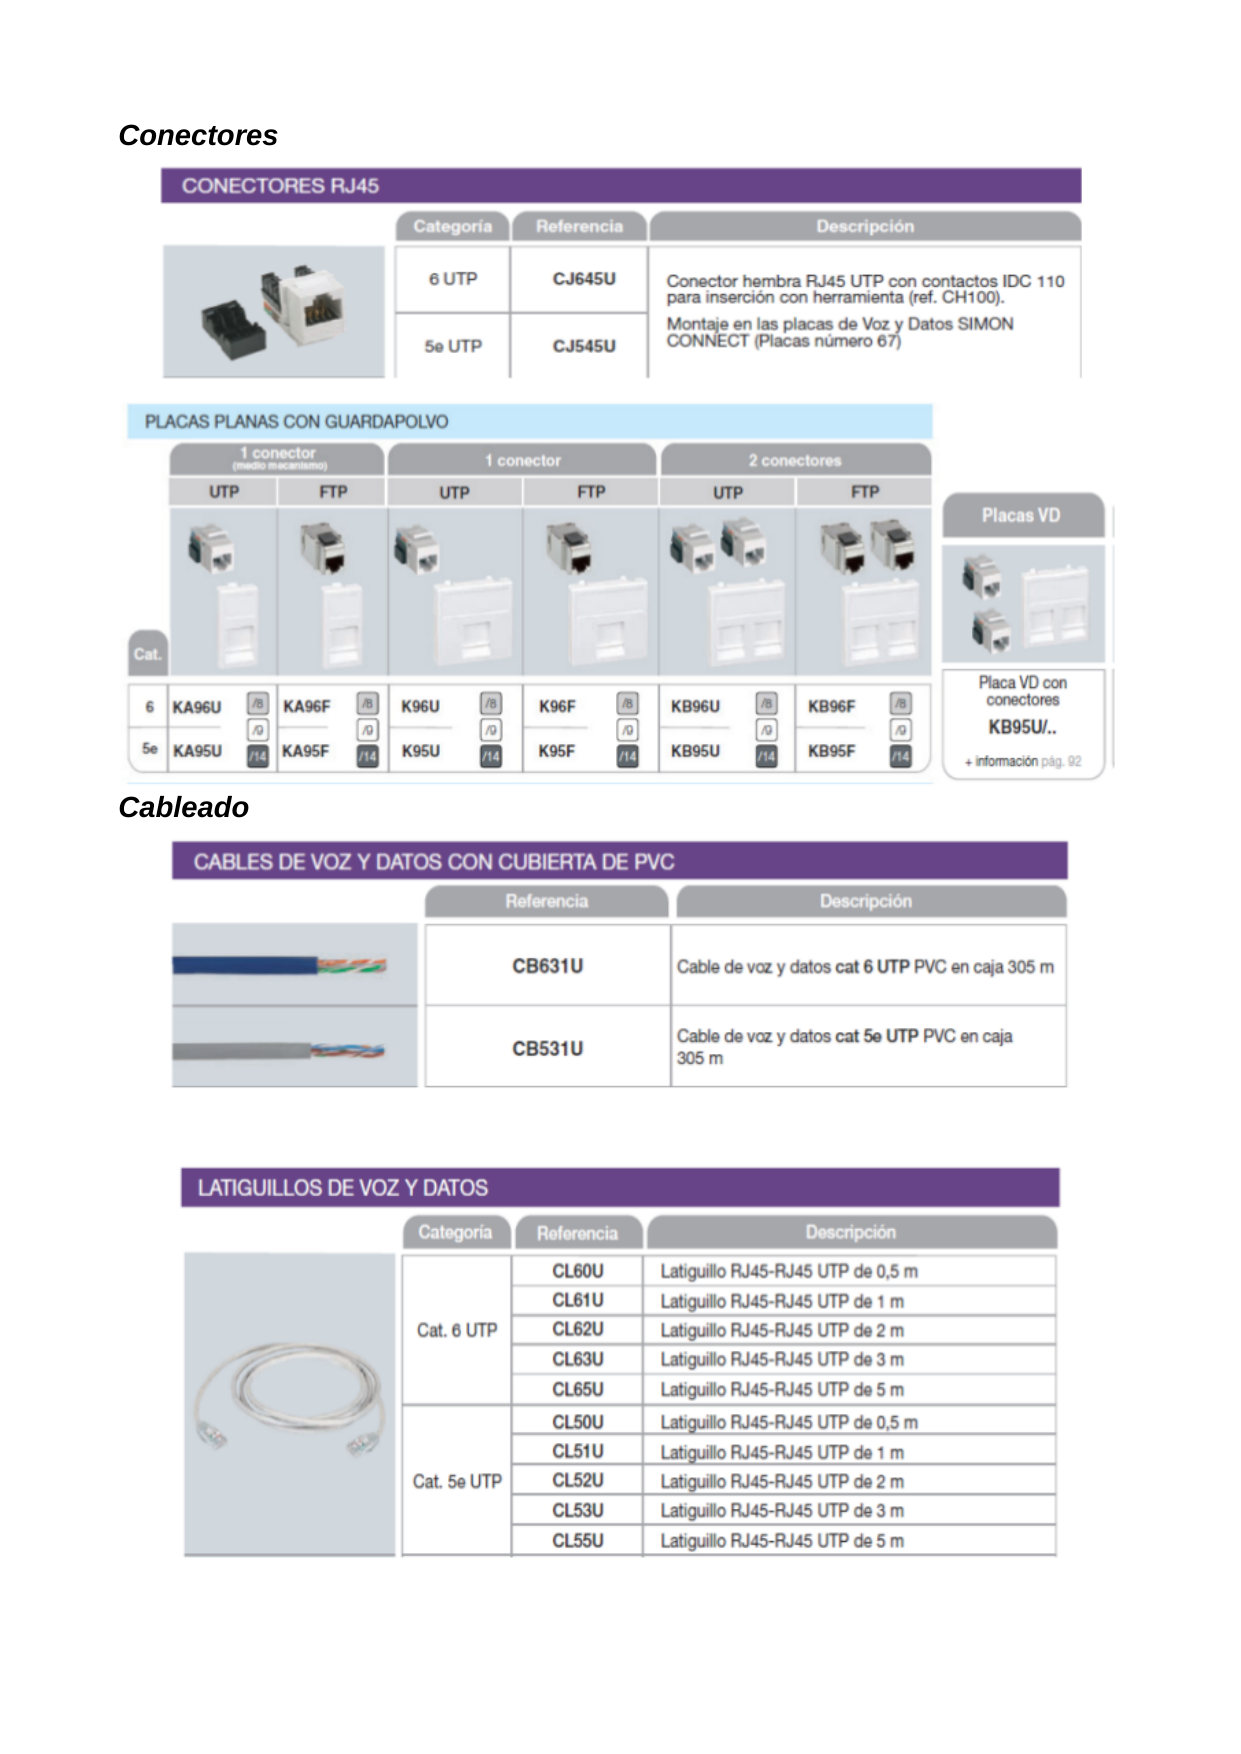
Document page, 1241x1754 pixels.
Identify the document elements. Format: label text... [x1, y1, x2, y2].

subtitle Conectores [118, 118, 1122, 152]
picture [167, 836, 1074, 1563]
subtitle Cableado [118, 791, 1122, 824]
picture [118, 164, 1123, 791]
